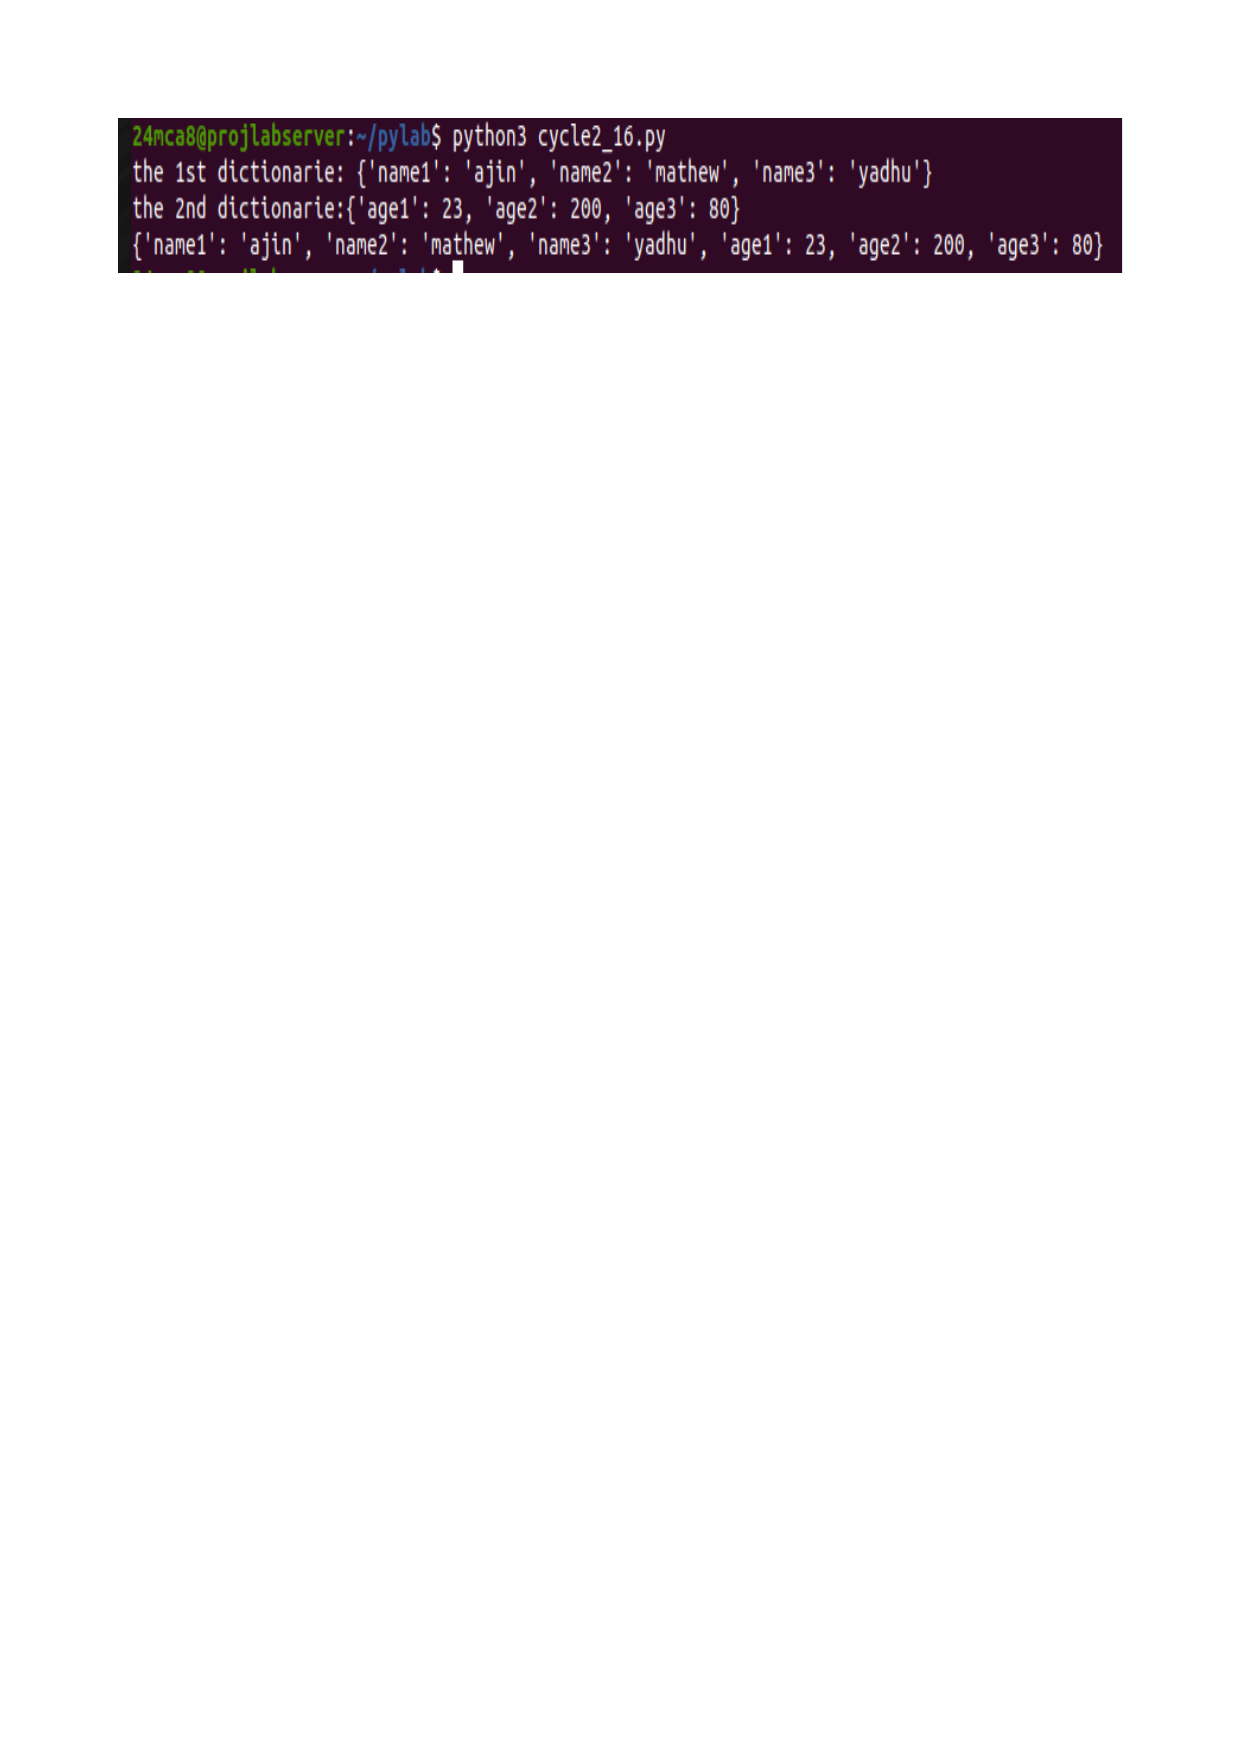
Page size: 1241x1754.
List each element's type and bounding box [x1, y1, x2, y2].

picture [118, 118, 1123, 273]
